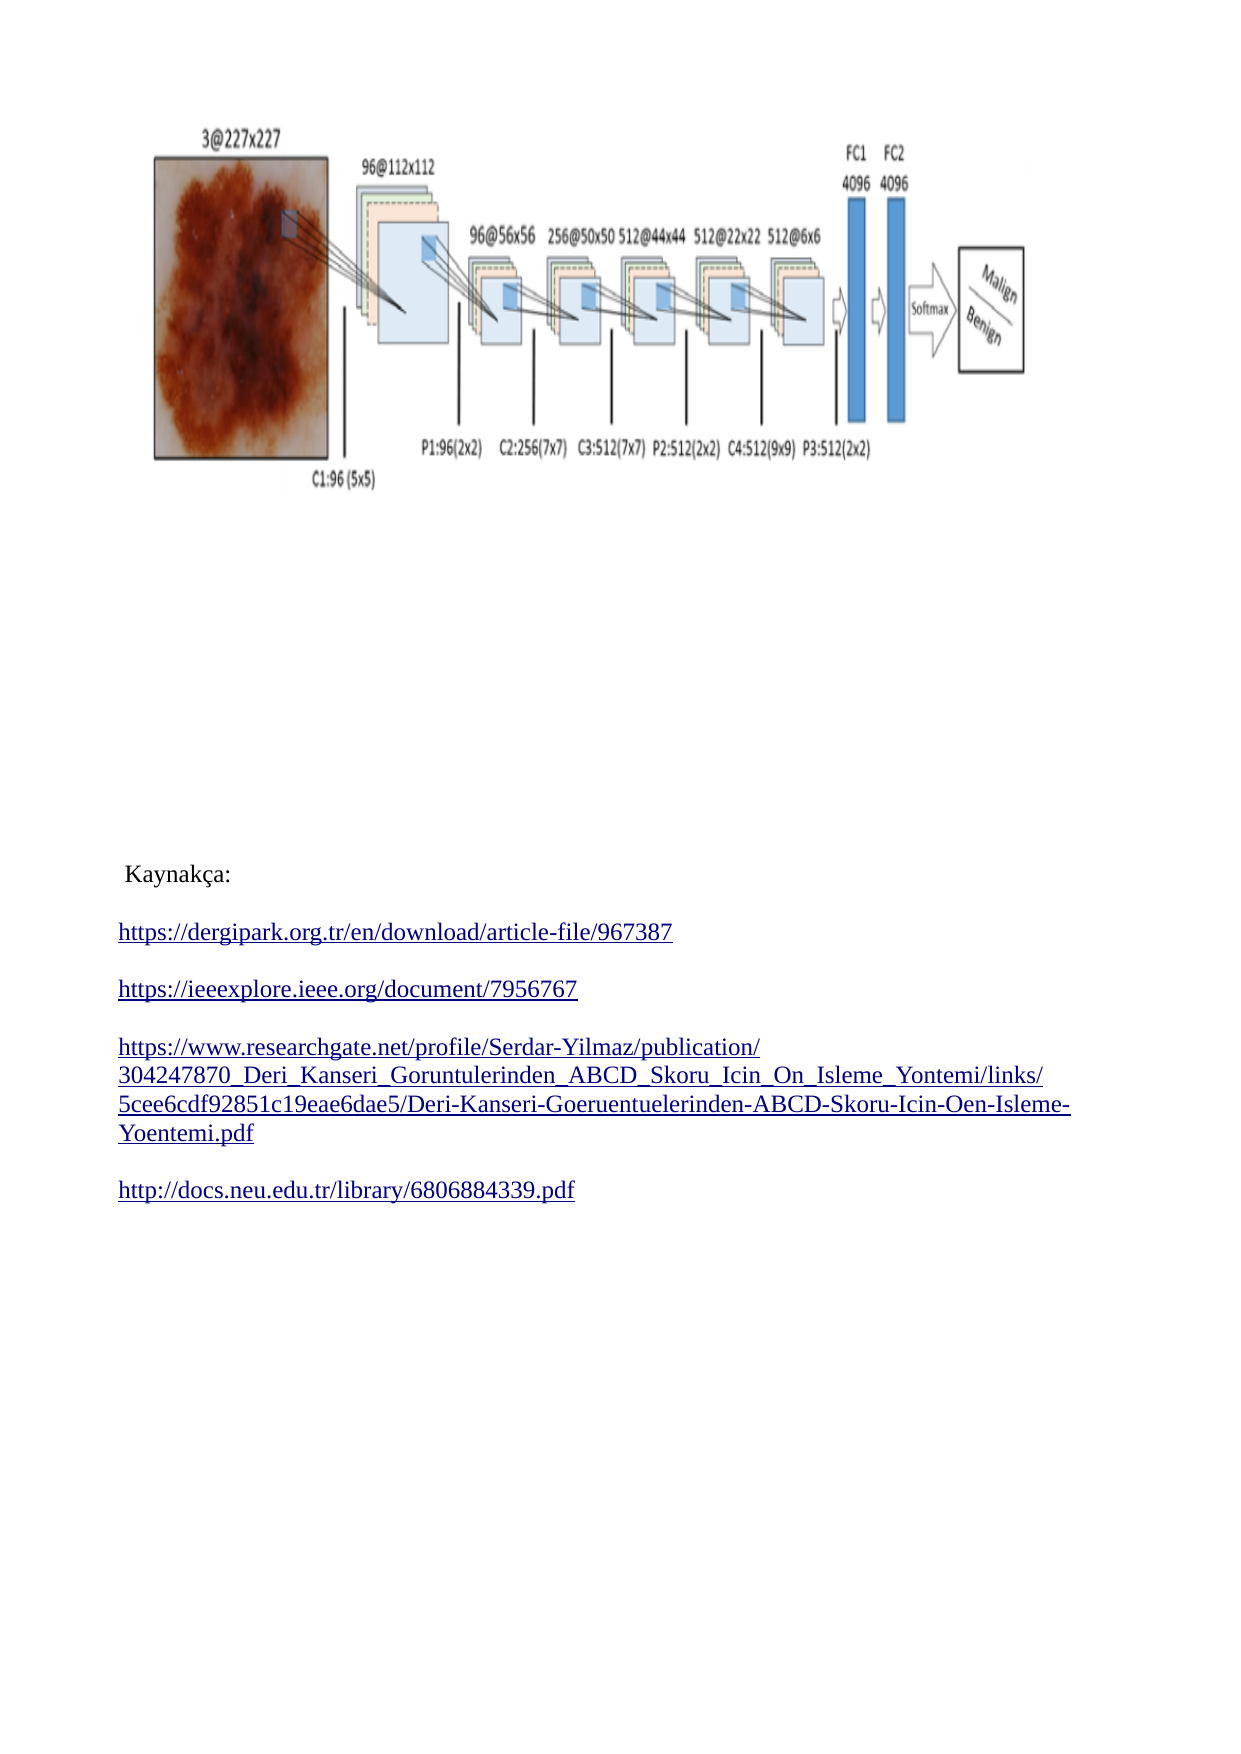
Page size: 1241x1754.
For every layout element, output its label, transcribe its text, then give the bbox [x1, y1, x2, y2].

text http://docs.neu.edu.tr/library/6806884339.pdf [118, 1176, 1122, 1204]
text https://www.researchgate.net/profile/Serdar-Yilmaz/publication/304247870_Deri_Kanseri_Goruntulerinden_ABCD_Skoru_Icin_On_Isleme_Yontemi/links/5cee6cdf92851c19eae6dae5/Deri-Kanseri-Goeruentuelerinden-ABCD-Skoru-Icin-Oen-Isleme-Yoentemi.pdf [118, 1032, 1122, 1147]
text Kaynakça: [118, 859, 1122, 888]
text https://dergipark.org.tr/en/download/article-file/967387 [118, 917, 1122, 946]
text https://ieeexplore.ieee.org/document/7956767 [118, 974, 1122, 1003]
picture [67, 124, 1133, 515]
